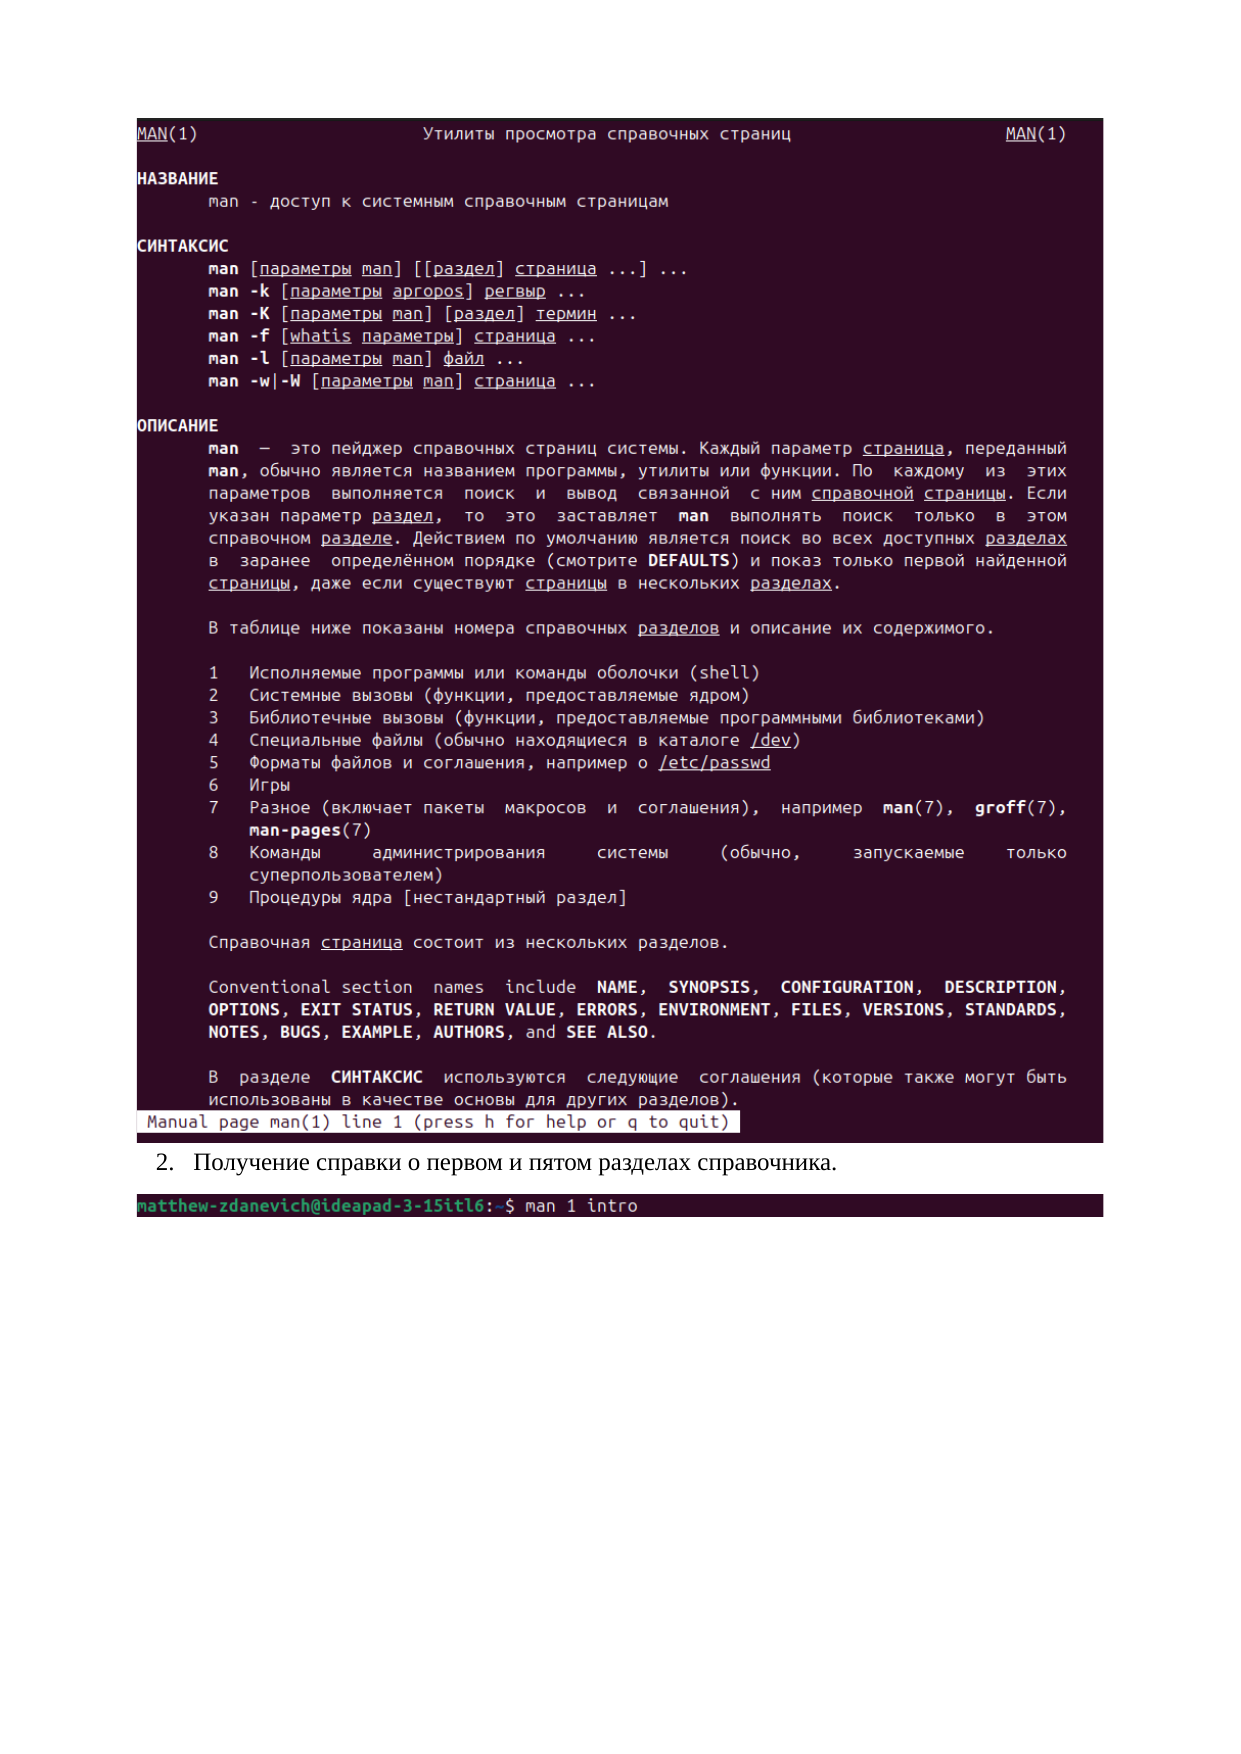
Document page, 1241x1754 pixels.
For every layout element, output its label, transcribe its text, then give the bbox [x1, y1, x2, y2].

picture [136, 1194, 1104, 1217]
picture [136, 118, 1104, 1143]
list Получение справки о первом и пятом разделах справочника. [156, 751, 1122, 1176]
